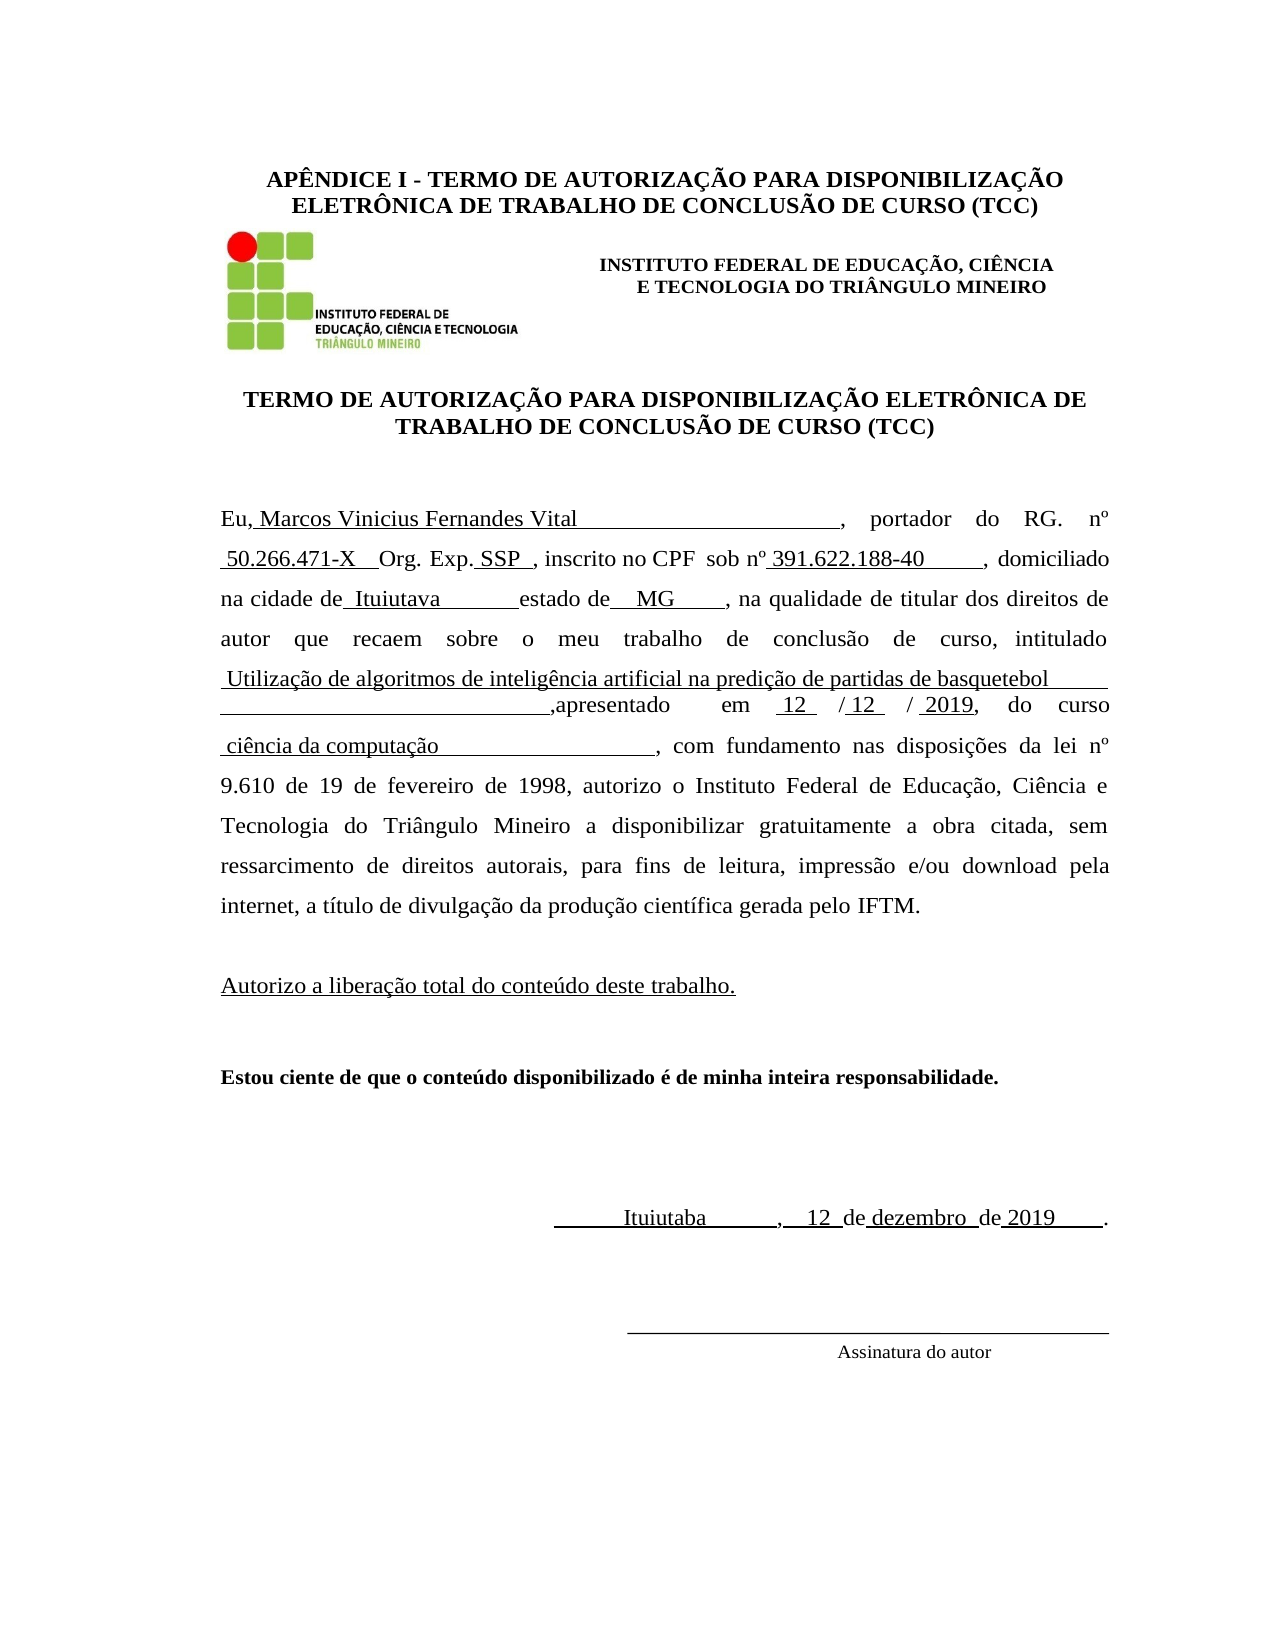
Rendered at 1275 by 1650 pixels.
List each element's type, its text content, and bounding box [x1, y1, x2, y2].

subtitle APÊNDICE I - TERMO DE AUTORIZAÇÃO PARA DISPONIBILIZAÇÃO ELETRÔNICA DE TRABALHO DE CONCLUSÃO DE CURSO (TCC) [229, 166, 1101, 219]
text ciência da computação , com fundamento nas disposições da lei nº 9.610 de 19 de fevereiro de 1998, autorizo o Instituto Federal de Educação, Ciência e Tecnologia do Triângulo Mineiro a disponibilizar gratuitamente a obra citada, sem ressarcimento de direitos autorais, para fins de leitura, impressão e/ou download pela internet, a título de divulgação da produção científica gerada pelo IFTM. [220, 732, 1109, 918]
text Eu, Marcos Vinicius Fernandes Vital , portador do RG. nº [220, 505, 1131, 531]
text Utilização de algoritmos de inteligência artificial na predição de partidas de basquetebol ,apresentado em 12 / 12 / 2019, do curso [220, 665, 1131, 718]
text Assinatura do autor [179, 1341, 991, 1363]
text INSTITUTO FEDERAL DE EDUCAÇÃO, CIÊNCIA E TECNOLOGIA DO TRIÂNGULO MINEIRO [599, 253, 1070, 298]
text 50.266.471-X Org. Exp. SSP , inscrito no CPF sob nº 391.622.188-40 , domiciliado na cidade de Ituiutava estado de MG , na qualidade de titular dos direitos de autor que recaem sobre o meu trabalho de conclusão de curso, intitulado [220, 545, 1109, 652]
text Ituiutaba , 12 de dezembro de 2019 . [553, 1203, 1131, 1230]
text Estou ciente de que o conteúdo disponibilizado é de minha inteira responsabilidade. [220, 1065, 1131, 1089]
subtitle TERMO DE AUTORIZAÇÃO PARA DISPONIBILIZAÇÃO ELETRÔNICA DE TRABALHO DE CONCLUSÃO DE CURSO (TCC) [228, 386, 1101, 439]
picture [224, 228, 522, 355]
text Autorizo a liberação total do conteúdo deste trabalho. [220, 972, 1131, 998]
